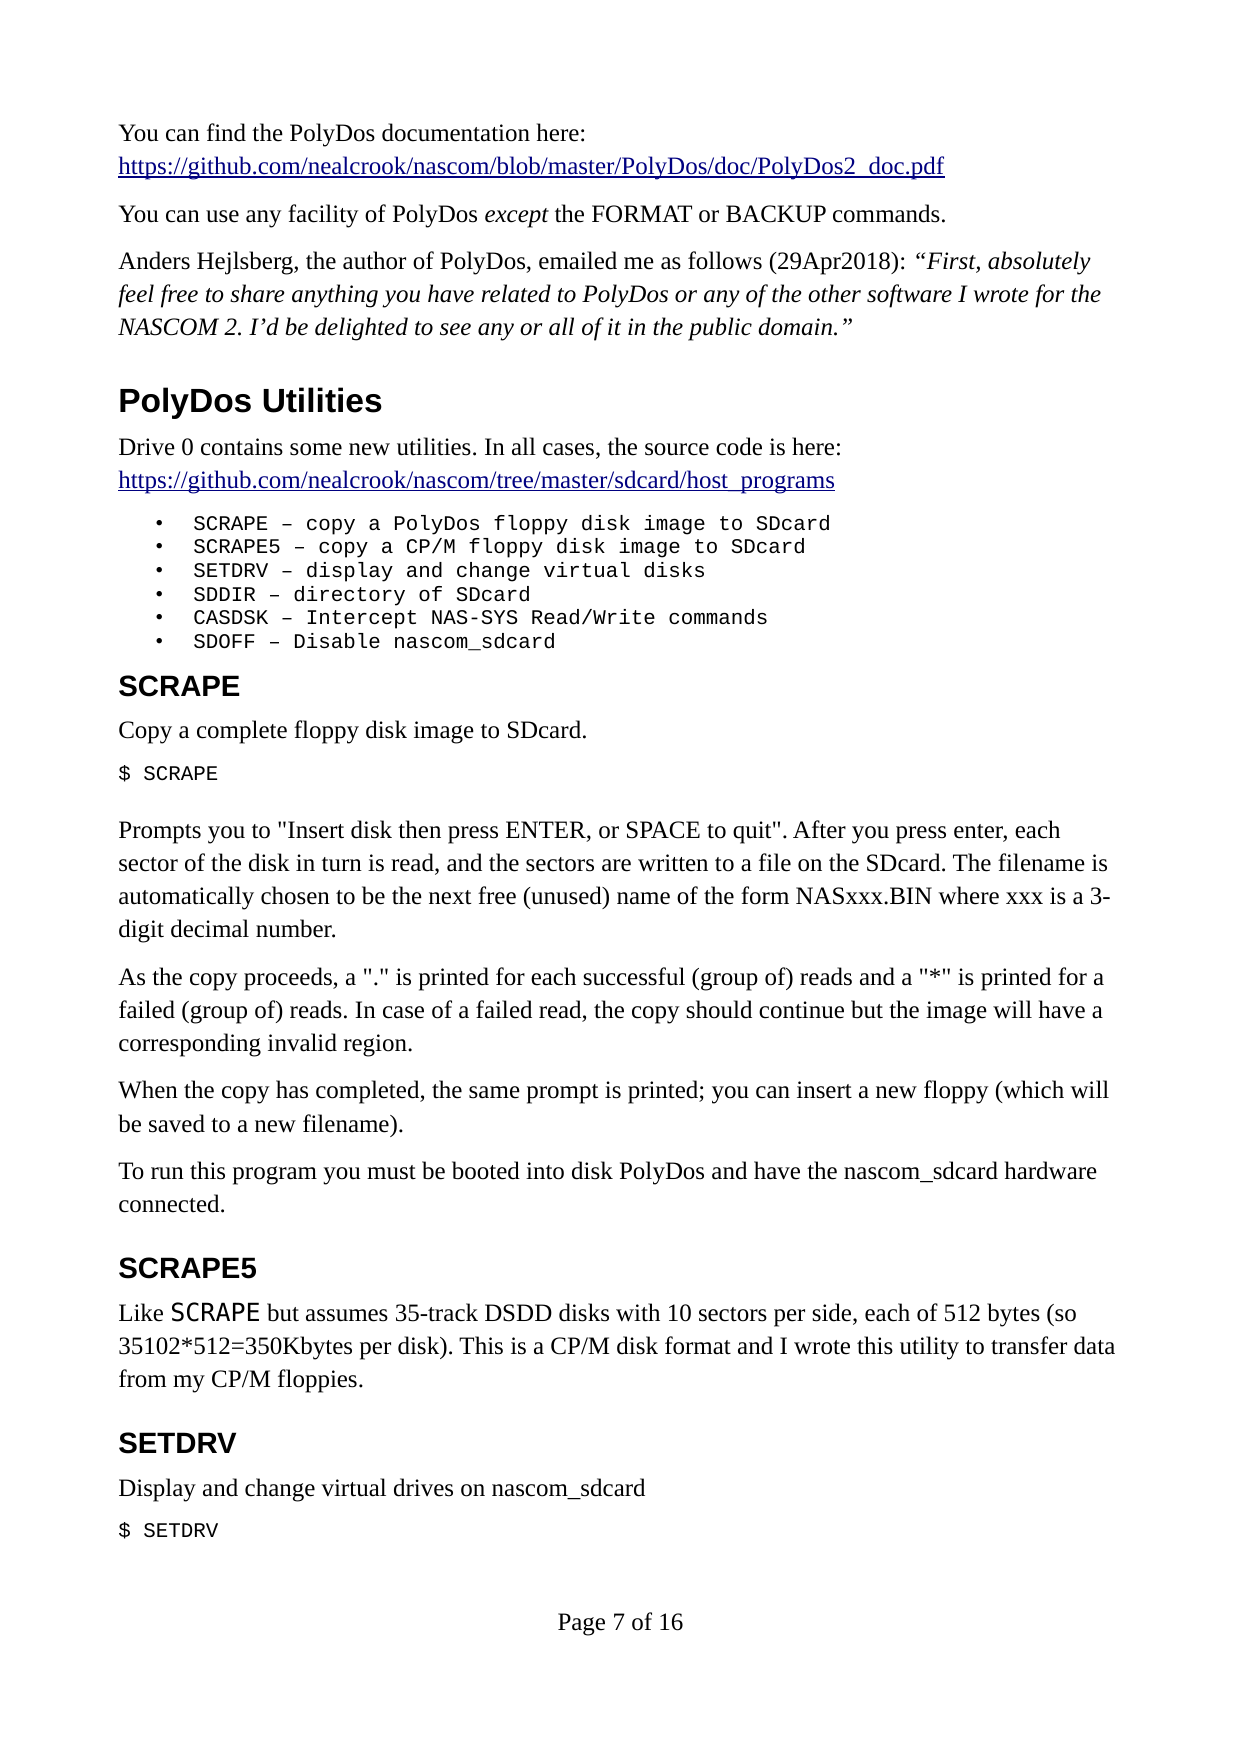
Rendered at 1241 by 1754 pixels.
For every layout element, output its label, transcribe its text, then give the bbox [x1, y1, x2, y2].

subtitle PolyDos Utilities [118, 381, 1122, 419]
text As the copy proceeds, a "." is printed for each successful (group of) reads and a "*" is printed for a failed (group of) reads. In case of a failed read, the copy should continue but the image will have a corresponding invalid region. [118, 962, 1122, 1057]
text Prompts you to "Insert disk then press ENTER, or SPACE to quit". After you press enter, each sector of the disk in turn is read, and the sectors are written to a file on the SDcard. The filename is automatically chosen to be the next free (unused) name of the form NASxxx.BIN where xxx is a 3-digit decimal number. [118, 815, 1122, 943]
text To run this program you must be booted into disk PolyDos and have the nascom_sdcard hardware connected. [118, 1156, 1122, 1218]
text Anders Hejlsberg, the author of PolyDos, emailed me as follows (29Apr2018): “First, absolutely feel free to share anything you have related to PolyDos or any of the other software I wrote for the NASCOM 2. I’d be delighted to see any or all of it in the public domain.” [118, 246, 1122, 341]
text You can find the PolyDos documentation here: https://github.com/nealcrook/nascom/blob/master/PolyDos/doc/PolyDos2_doc.pdf [118, 118, 1122, 180]
list SDOFF – Disable nascom_sdcard [156, 631, 1122, 654]
list SDDIR – directory of SDcard [156, 583, 1122, 607]
text Copy a complete floppy disk image to SDcard. [118, 715, 1122, 744]
text You can use any facility of PolyDos except the FORMAT or BACKUP commands. [118, 199, 1122, 227]
text Like SCRAPE but assumes 35-track DSDD disks with 10 sectors per side, each of 512 bytes (so 35102*512=350Kbytes per disk). This is a CP/M disk format and I wrote this utility to transfer data from my CP/M floppies. [118, 1298, 1122, 1393]
subtitle SETDRV [118, 1426, 1122, 1460]
subtitle SCRAPE5 [118, 1251, 1122, 1285]
text $ SCRAPE [118, 763, 1122, 787]
list SCRAPE – copy a PolyDos floppy disk image to SDcard [156, 513, 1122, 536]
text Display and change virtual drives on nascom_sdcard [118, 1473, 1122, 1501]
text When the copy has completed, the same prompt is printed; you can insert a new floppy (which will be saved to a new filename). [118, 1076, 1122, 1137]
list SCRAPE5 – copy a CP/M floppy disk image to SDcard [156, 536, 1122, 560]
text Drive 0 contains some new utilities. In all cases, the source code is here: https://github.com/nealcrook/nascom/tree/master/sdcard/host_programs [118, 432, 1122, 494]
list CASDSK – Intercept NAS-SYS Read/Write commands [156, 607, 1122, 631]
subtitle SCRAPE [118, 669, 1122, 703]
list SETDRV – display and change virtual disks [156, 560, 1122, 583]
text $ SETDRV [118, 1520, 1122, 1544]
